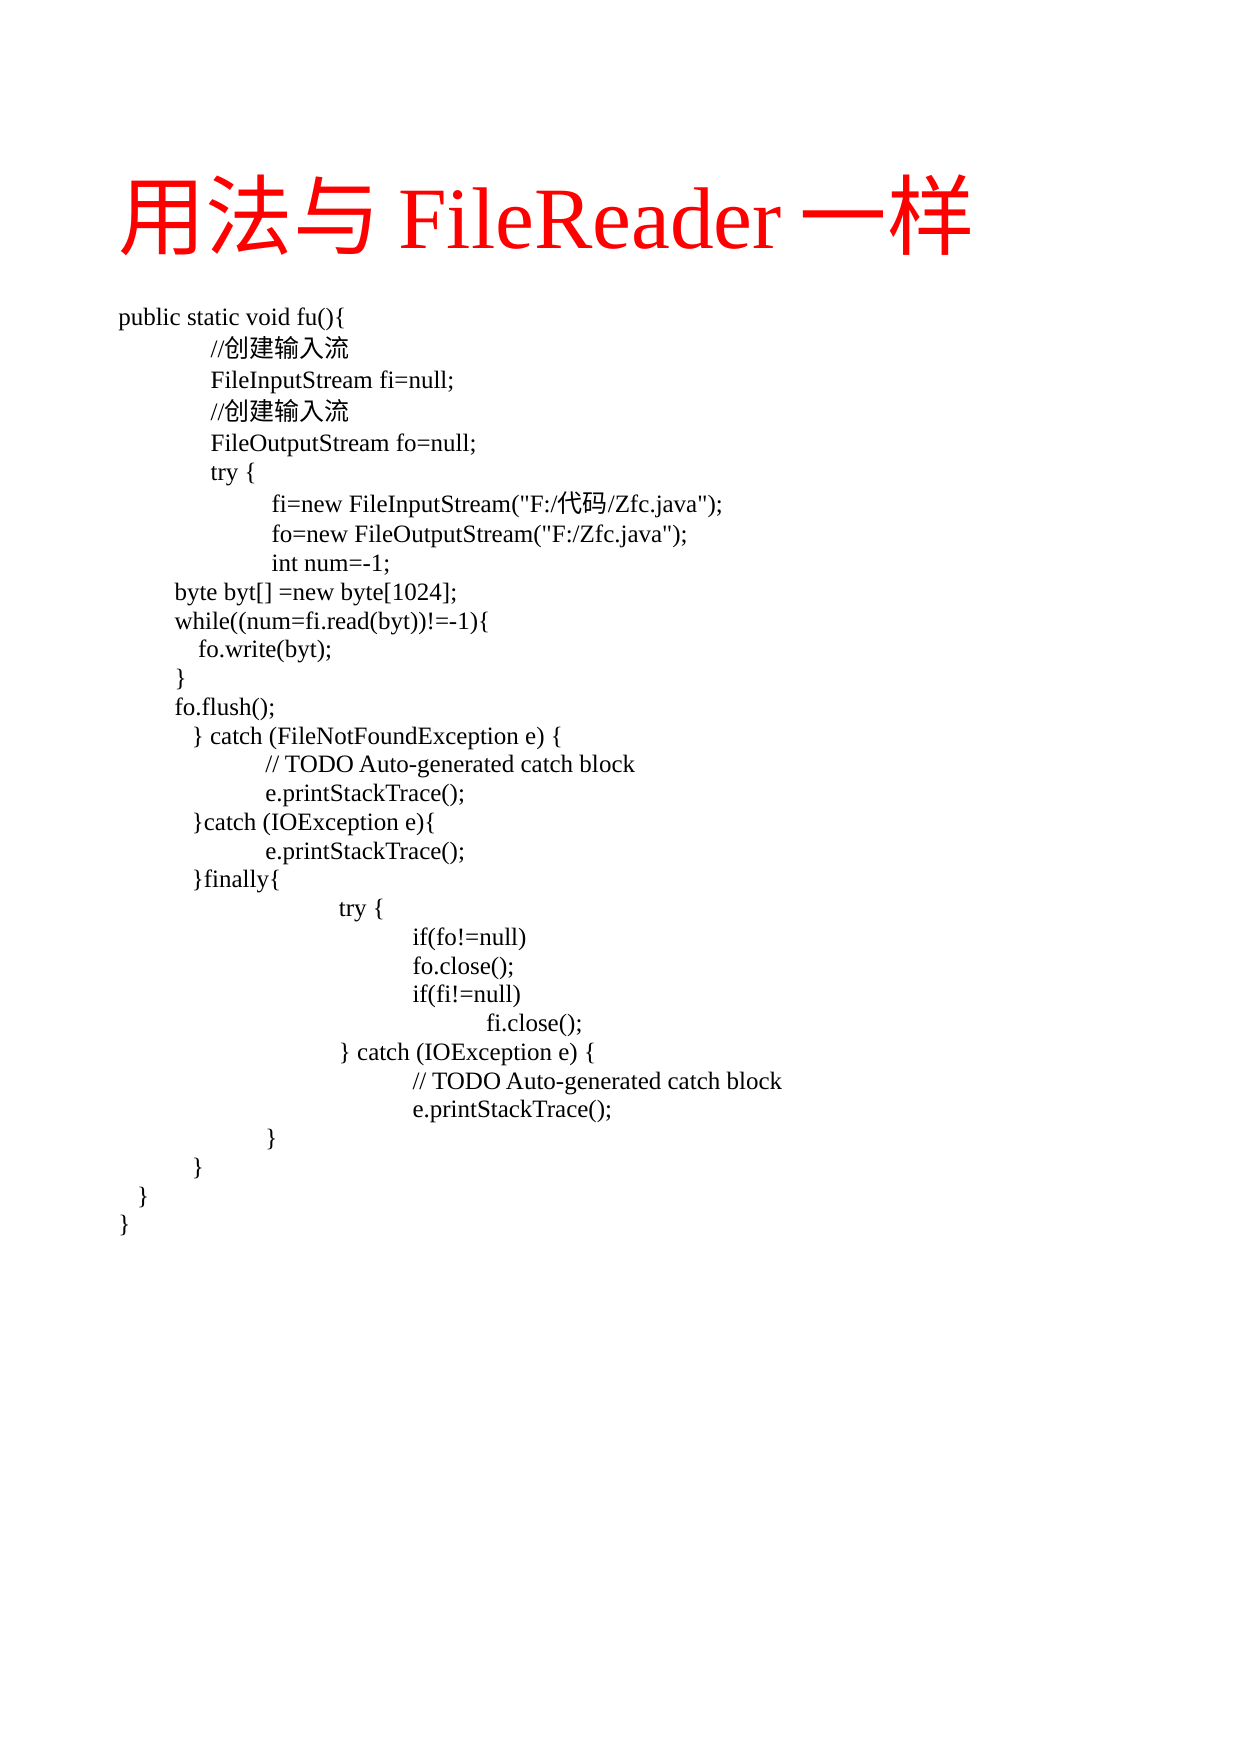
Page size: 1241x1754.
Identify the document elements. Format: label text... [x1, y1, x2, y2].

text e.printStackTrace(); [118, 778, 1122, 807]
text if(fi!=null) [118, 979, 1122, 1008]
text } [118, 663, 1122, 692]
text //创建输入流 [118, 331, 1122, 365]
text } [118, 1152, 1122, 1181]
text while((num=fi.read(byt))!=-1){ [118, 606, 1122, 634]
text fo.write(byt); [118, 634, 1122, 663]
text fi=new FileInputStream("F:/代码/Zfc.java"); [118, 485, 1122, 519]
text fo.flush(); [118, 692, 1122, 721]
text try { [118, 457, 1122, 485]
text try { [118, 893, 1122, 922]
text FileOutputStream fo=null; [118, 428, 1122, 457]
text e.printStackTrace(); [118, 836, 1122, 864]
text byte byt[] =new byte[1024]; [118, 577, 1122, 606]
text } [118, 1209, 1122, 1238]
text } [118, 1181, 1122, 1209]
text fo=new FileOutputStream("F:/Zfc.java"); [118, 519, 1122, 548]
text //创建输入流 [118, 394, 1122, 428]
text int num=-1; [118, 548, 1122, 577]
text e.printStackTrace(); [118, 1094, 1122, 1123]
text }finally{ [118, 864, 1122, 893]
text fo.close(); [118, 951, 1122, 979]
text }catch (IOException e){ [118, 807, 1122, 836]
text // TODO Auto-generated catch block [118, 1066, 1122, 1094]
text if(fo!=null) [118, 922, 1122, 951]
text } [118, 1123, 1122, 1152]
text public static void fu(){ [118, 302, 1122, 331]
text fi.close(); [118, 1008, 1122, 1037]
text FileInputStream fi=null; [118, 365, 1122, 394]
text // TODO Auto-generated catch block [118, 749, 1122, 778]
text 用法与FileReader一样 [118, 147, 1122, 273]
text } catch (FileNotFoundException e) { [118, 721, 1122, 749]
text } catch (IOException e) { [118, 1037, 1122, 1066]
